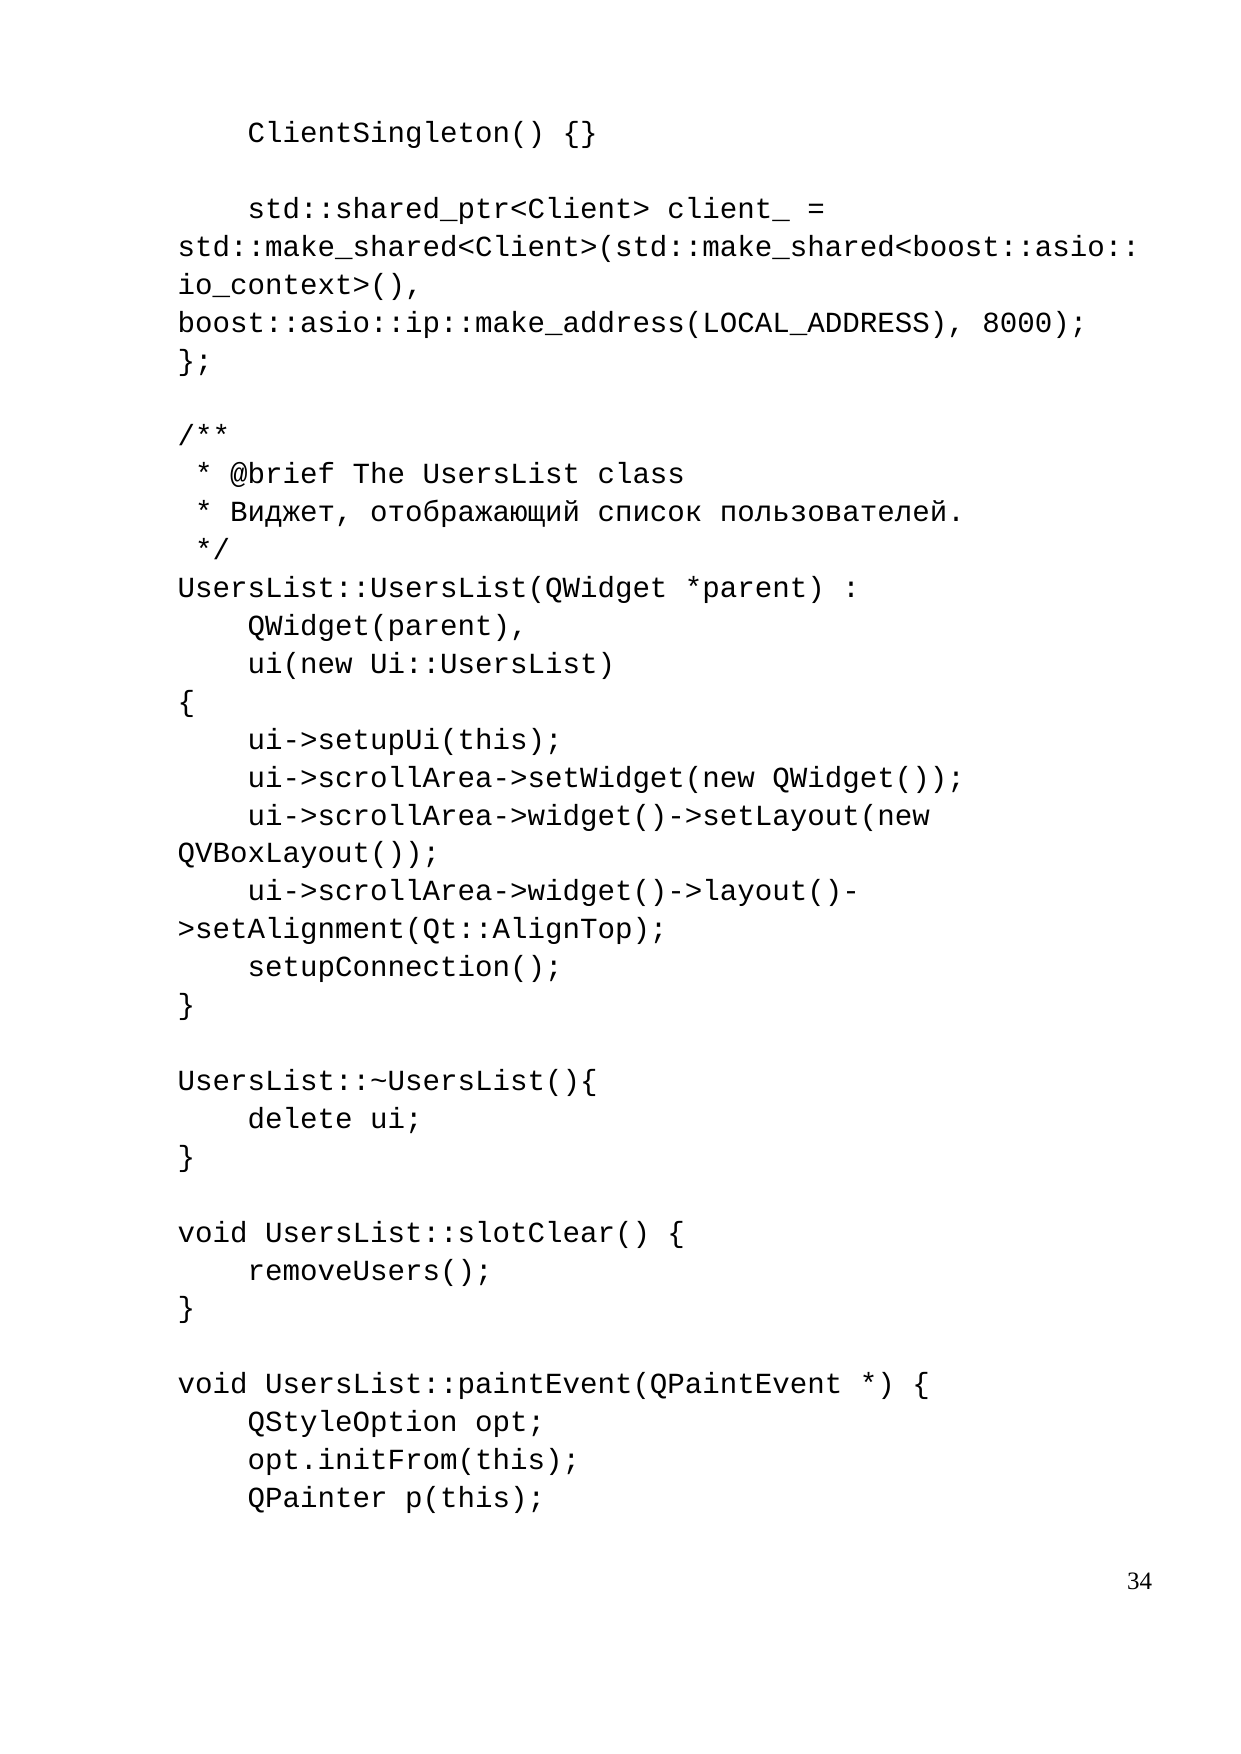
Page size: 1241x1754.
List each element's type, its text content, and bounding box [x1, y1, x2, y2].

text UsersList::~UsersList(){ [177, 1066, 1152, 1099]
text }; [177, 346, 1152, 379]
text setupConnection(); [177, 952, 1152, 985]
text ui(new Ui::UsersList) [177, 649, 1152, 682]
text ui->scrollArea->widget()->layout()->setAlignment(Qt::AlignTop); [177, 876, 1152, 947]
text removeUsers(); [177, 1256, 1152, 1289]
text boost::asio::ip::make_address(LOCAL_ADDRESS), 8000); [177, 308, 1152, 341]
text ui->scrollArea->widget()->setLayout(new QVBoxLayout()); [177, 801, 1152, 872]
text } [177, 1142, 1152, 1175]
text */ [177, 535, 1152, 568]
text void UsersList::slotClear() { [177, 1218, 1152, 1251]
text UsersList::UsersList(QWidget *parent) : [177, 573, 1152, 606]
text ClientSingleton() {} [177, 118, 1152, 151]
text ui->setupUi(this); [177, 725, 1152, 758]
text * Виджет, отображающий список пользователей. [177, 497, 1152, 530]
text * @brief The UsersList class [177, 459, 1152, 492]
text void UsersList::paintEvent(QPaintEvent *) { [177, 1369, 1152, 1402]
text QPainter p(this); [177, 1483, 1152, 1516]
text QWidget(parent), [177, 611, 1152, 644]
text ui->scrollArea->setWidget(new QWidget()); [177, 763, 1152, 796]
text { [177, 687, 1152, 720]
text /** [177, 421, 1152, 454]
text } [177, 990, 1152, 1023]
text opt.initFrom(this); [177, 1445, 1152, 1478]
text delete ui; [177, 1104, 1152, 1137]
text } [177, 1293, 1152, 1327]
text QStyleOption opt; [177, 1407, 1152, 1440]
text std::shared_ptr<Client> client_ = std::make_shared<Client>(std::make_shared<boost::asio::io_context>(), [177, 194, 1152, 303]
